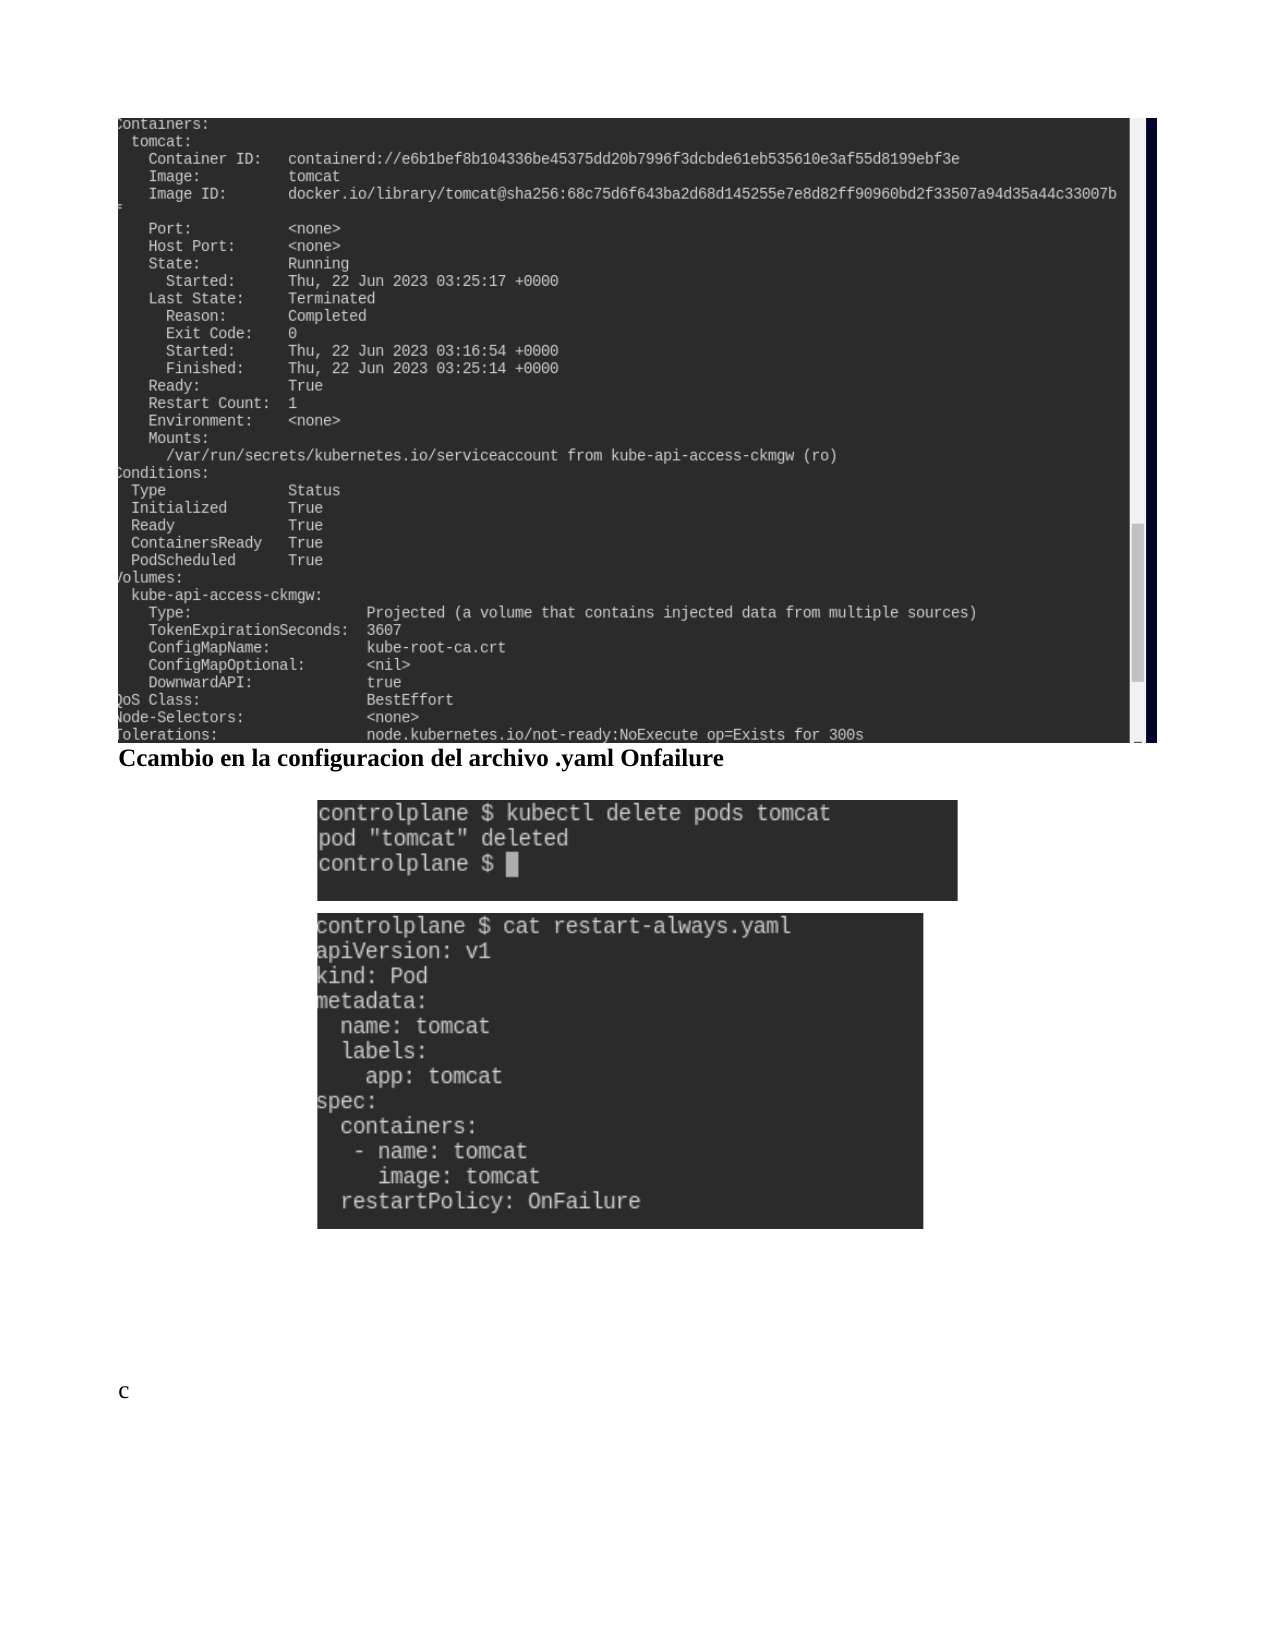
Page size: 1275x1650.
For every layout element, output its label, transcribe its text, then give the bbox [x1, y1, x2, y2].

picture [317, 800, 958, 901]
picture [317, 913, 924, 1229]
picture [118, 118, 1157, 743]
text Ccambio en la configuracion del archivo .yaml Onfailure [118, 743, 1157, 771]
text c [118, 1375, 1157, 1404]
